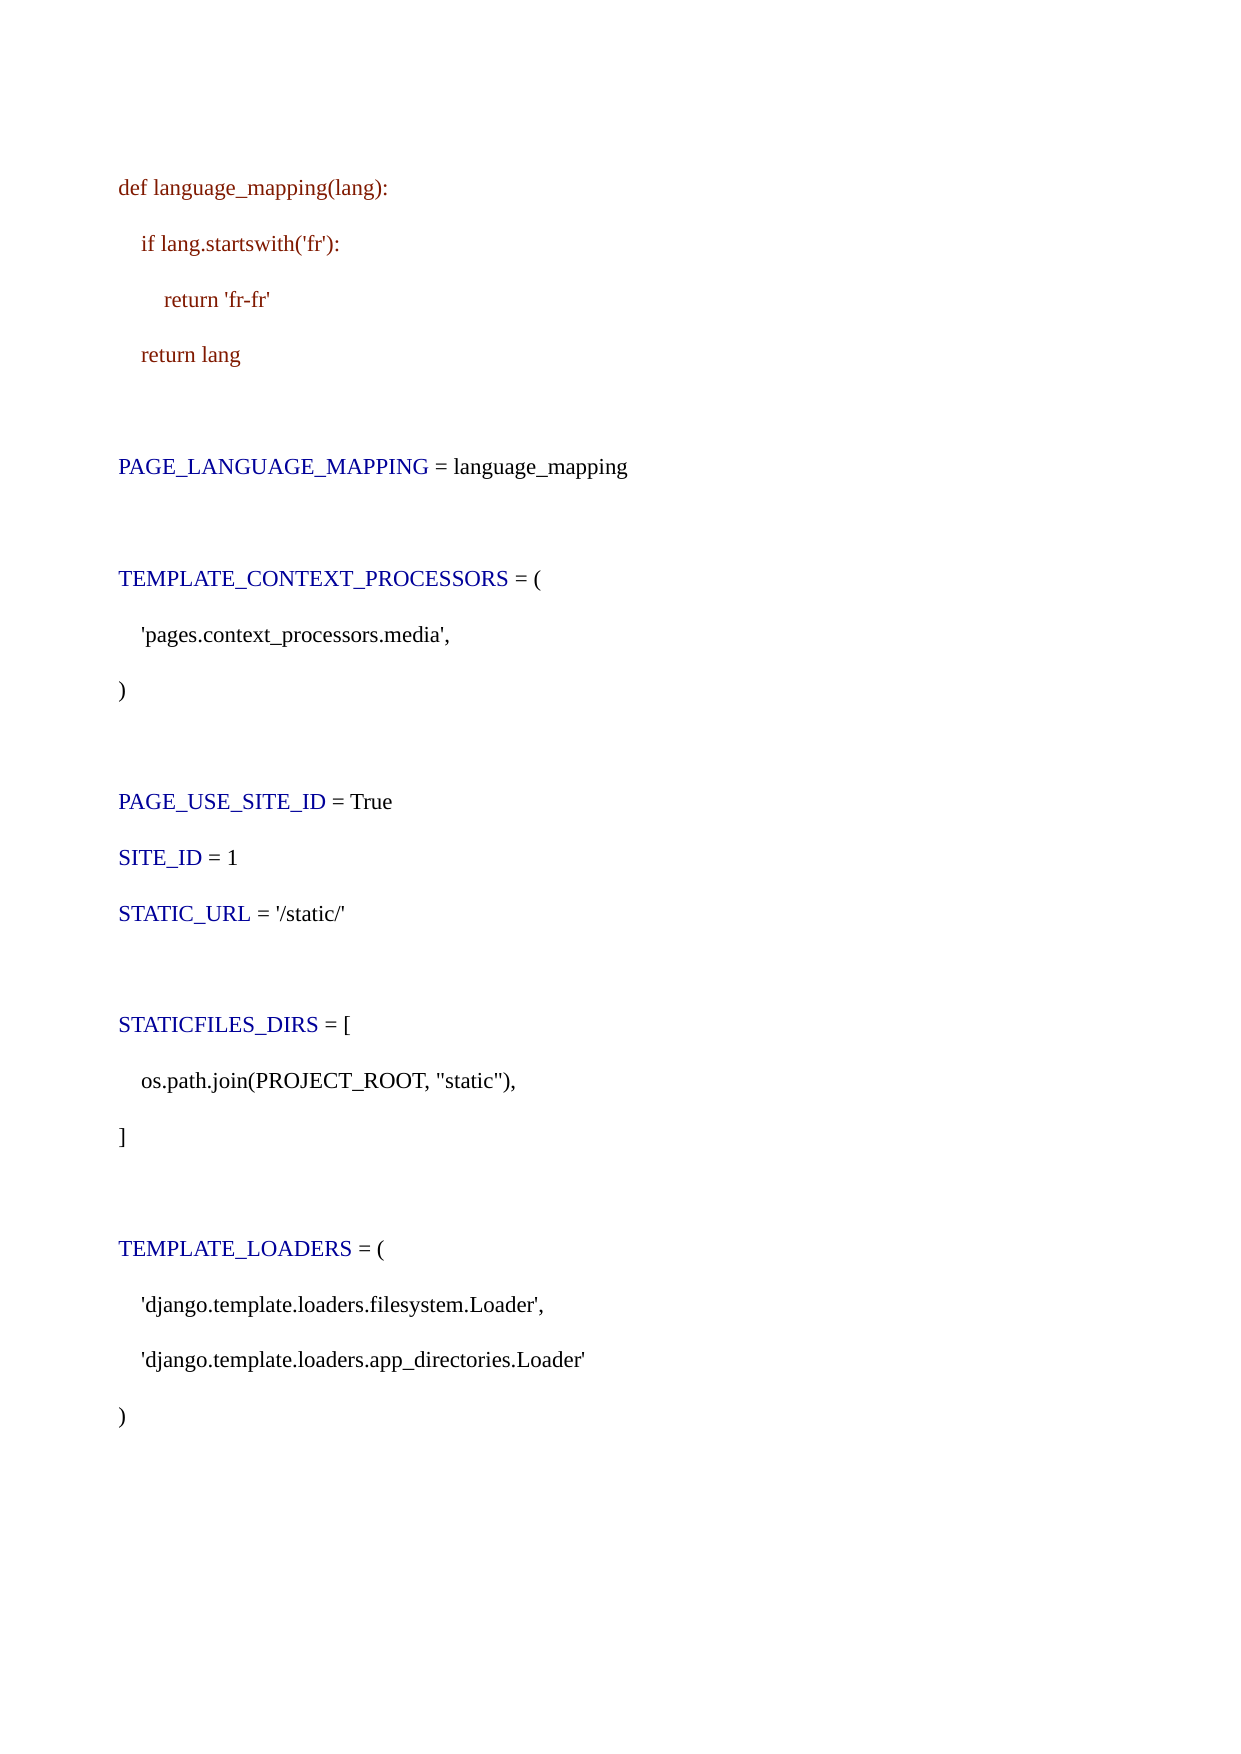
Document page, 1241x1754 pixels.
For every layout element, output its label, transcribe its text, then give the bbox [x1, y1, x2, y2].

text STATICFILES_DIRS = [ [118, 1011, 1122, 1038]
text def language_mapping(lang): [118, 174, 1122, 200]
text TEMPLATE_CONTEXT_PROCESSORS = ( [118, 565, 1122, 591]
text PAGE_USE_SITE_ID = True [118, 788, 1122, 814]
text 'django.template.loaders.filesystem.Loader', [118, 1291, 1122, 1317]
text return lang [118, 341, 1122, 368]
text PAGE_LANGUAGE_MAPPING = language_mapping [118, 453, 1122, 479]
text ) [118, 676, 1122, 703]
text os.path.join(PROJECT_ROOT, "static"), [118, 1067, 1122, 1094]
text return 'fr-fr' [118, 286, 1122, 312]
text STATIC_URL = '/static/' [118, 900, 1122, 926]
text if lang.startswith('fr'): [118, 230, 1122, 256]
text SITE_ID = 1 [118, 844, 1122, 870]
text 'pages.context_processors.media', [118, 621, 1122, 647]
text ] [118, 1123, 1122, 1149]
text ) [118, 1402, 1122, 1429]
text 'django.template.loaders.app_directories.Loader' [118, 1346, 1122, 1373]
text TEMPLATE_LOADERS = ( [118, 1235, 1122, 1261]
